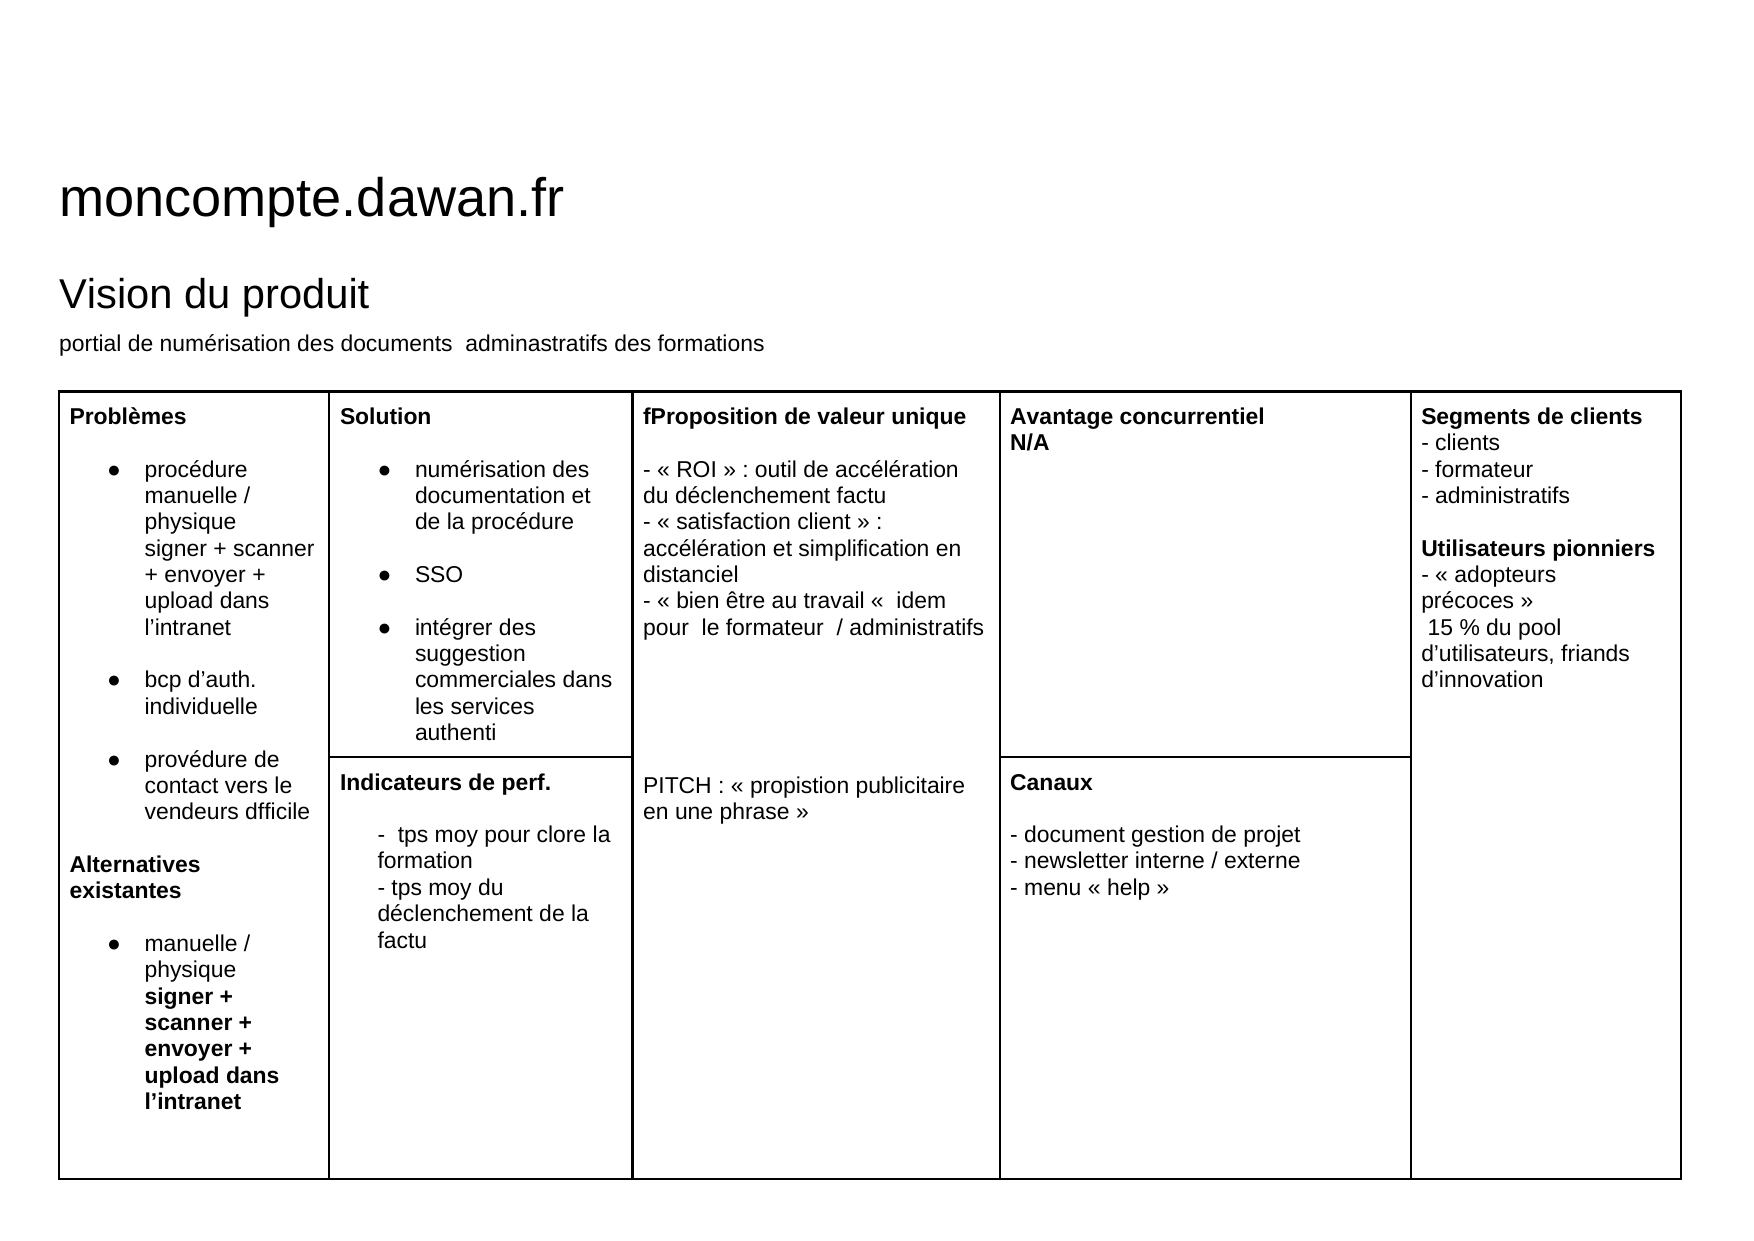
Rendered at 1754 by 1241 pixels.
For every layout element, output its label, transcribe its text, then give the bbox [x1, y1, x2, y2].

table_header Problèmes procédure manuelle / physique signer + scanner + envoyer + upload dans l’intranet bcp d’auth. individuelle provédure de contact vers le vendeurs dfficile Alternatives existantes manuelle / physique signer + scanner + envoyer + upload dans l’intranet [60, 393, 328, 1178]
table_header Solution numérisation des documentation et de la procédure SSO intégrer des suggestion commerciales dans les services authenti [330, 393, 631, 756]
text portial de numérisation des documents adminastratifs des formations [59, 330, 1695, 356]
table_header fProposition de valeur unique - « ROI » : outil de accélération du déclenchement factu - « satisfaction client » : accélération et simplification en distanciel - « bien être au travail « idem pour le formateur / administratifs PITCH : « propistion publicitaire en une phrase » [634, 393, 999, 1178]
subtitle Vision du produit [59, 269, 1695, 317]
table_header Segments de clients - clients - formateur - administratifs Utilisateurs pionniers - « adopteurs précoces » 15 % du pool d’utilisateurs, friands d’innovation [1412, 393, 1680, 1178]
table_cell Canaux - document gestion de projet - newsletter interne / externe - menu « help » [1001, 758, 1410, 1178]
table_cell Indicateurs de perf. - tps moy pour clore la formation - tps moy du déclenchement de la factu [330, 758, 631, 1178]
title moncompte.dawan.fr [59, 166, 1695, 228]
table_header Avantage concurrentiel N/A [1001, 393, 1410, 756]
